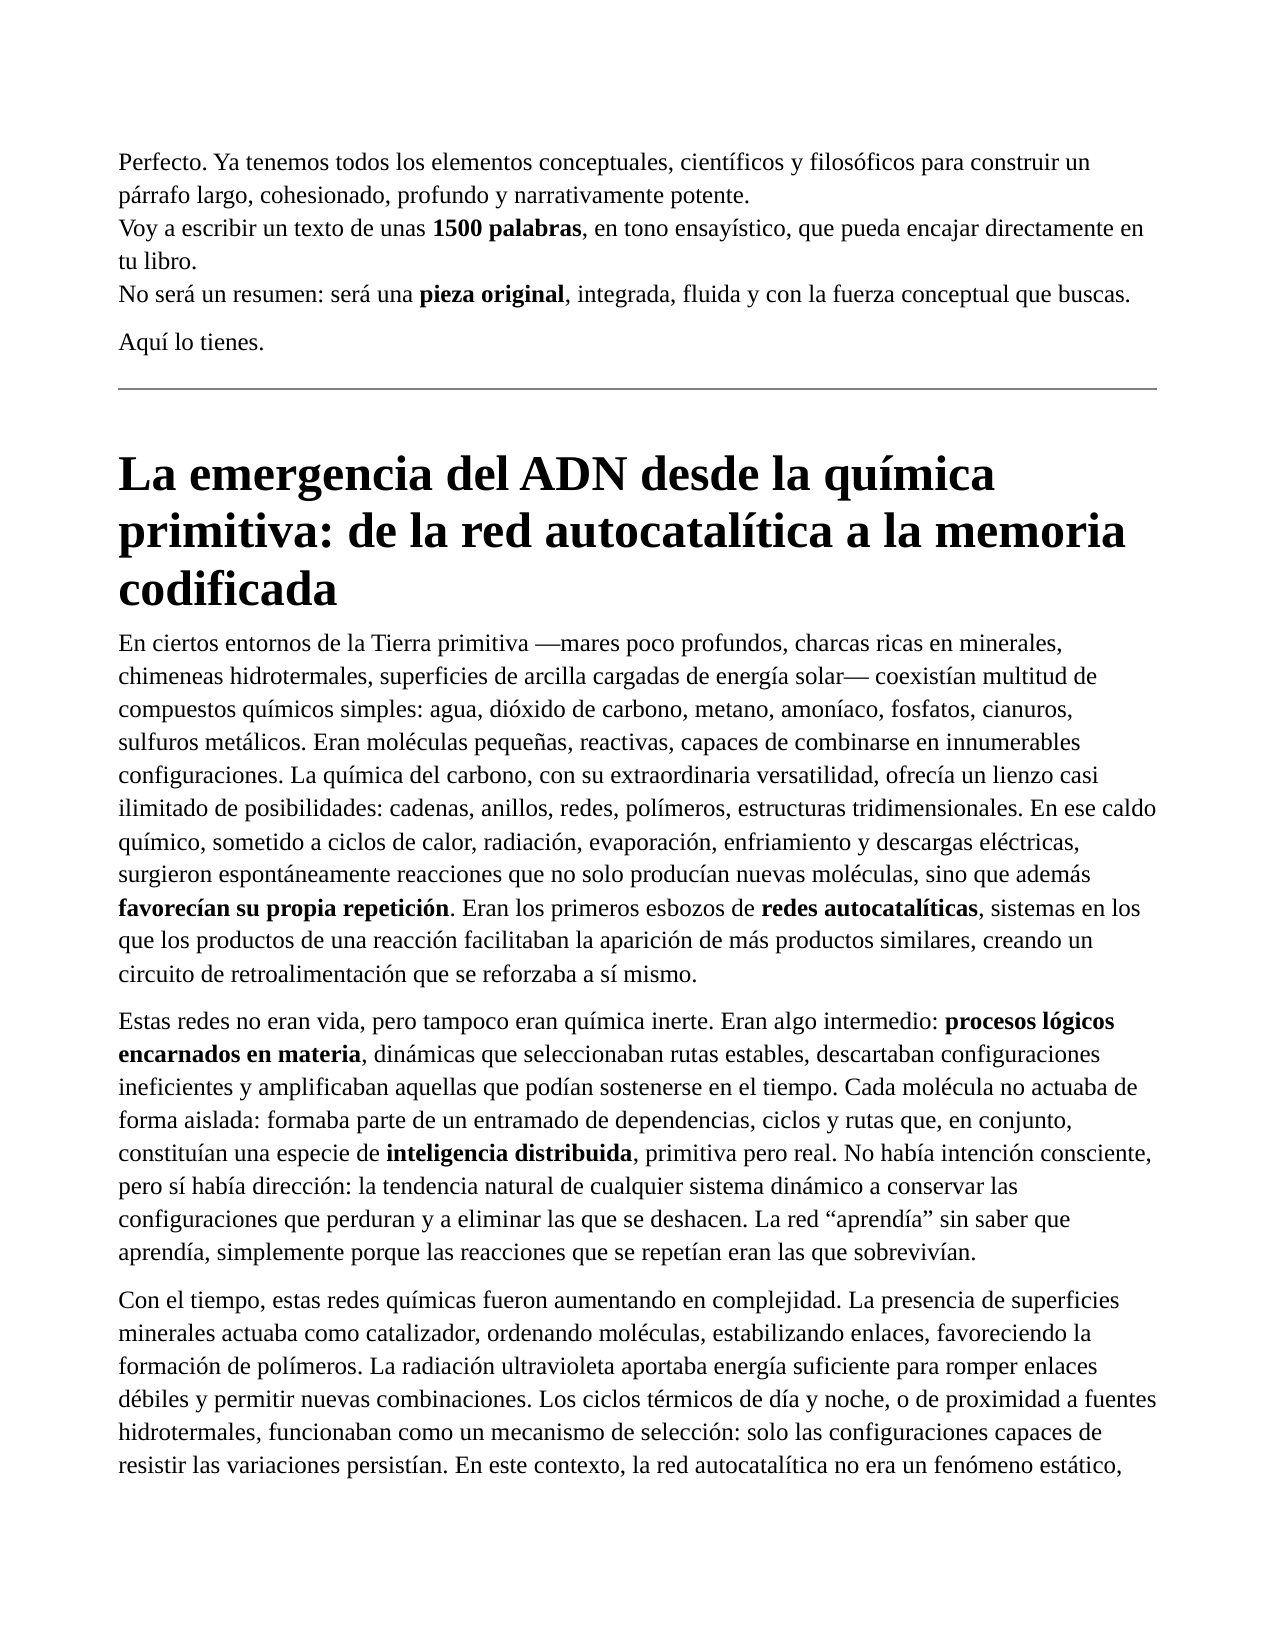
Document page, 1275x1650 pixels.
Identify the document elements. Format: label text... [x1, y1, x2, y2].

subtitle La emergencia del ADN desde la química primitiva: de la red autocatalítica a la memoria codificada [118, 443, 1157, 616]
text Estas redes no eran vida, pero tampoco eran química inerte. Eran algo intermedio: procesos lógicos encarnados en materia, dinámicas que seleccionaban rutas estables, descartaban configuraciones ineficientes y amplificaban aquellas que podían sostenerse en el tiempo. Cada molécula no actuaba de forma aislada: formaba parte de un entramado de dependencias, ciclos y rutas que, en conjunto, constituían una especie de inteligencia distribuida, primitiva pero real. No había intención consciente, pero sí había dirección: la tendencia natural de cualquier sistema dinámico a conservar las configuraciones que perduran y a eliminar las que se deshacen. La red “aprendía” sin saber que aprendía, simplemente porque las reacciones que se repetían eran las que sobrevivían. [118, 1006, 1157, 1266]
text Perfecto. Ya tenemos todos los elementos conceptuales, científicos y filosóficos para construir un párrafo largo, cohesionado, profundo y narrativamente potente. Voy a escribir un texto de unas 1500 palabras, en tono ensayístico, que pueda encajar directamente en tu libro. No será un resumen: será una pieza original, integrada, fluida y con la fuerza conceptual que buscas. [118, 147, 1157, 308]
text Con el tiempo, estas redes químicas fueron aumentando en complejidad. La presencia de superficies minerales actuaba como catalizador, ordenando moléculas, estabilizando enlaces, favoreciendo la formación de polímeros. La radiación ultravioleta aportaba energía suficiente para romper enlaces débiles y permitir nuevas combinaciones. Los ciclos térmicos de día y noche, o de proximidad a fuentes hidrotermales, funcionaban como un mecanismo de selección: solo las configuraciones capaces de resistir las variaciones persistían. En este contexto, la red autocatalítica no era un fenómeno estático, [118, 1285, 1157, 1479]
text Aquí lo tienes. [118, 327, 1157, 355]
text En ciertos entornos de la Tierra primitiva —mares poco profundos, charcas ricas en minerales, chimeneas hidrotermales, superficies de arcilla cargadas de energía solar— coexistían multitud de compuestos químicos simples: agua, dióxido de carbono, metano, amoníaco, fosfatos, cianuros, sulfuros metálicos. Eran moléculas pequeñas, reactivas, capaces de combinarse en innumerables configuraciones. La química del carbono, con su extraordinaria versatilidad, ofrecía un lienzo casi ilimitado de posibilidades: cadenas, anillos, redes, polímeros, estructuras tridimensionales. En ese caldo químico, sometido a ciclos de calor, radiación, evaporación, enfriamiento y descargas eléctricas, surgieron espontáneamente reacciones que no solo producían nuevas moléculas, sino que además favorecían su propia repetición. Eran los primeros esbozos de redes autocatalíticas, sistemas en los que los productos de una reacción facilitaban la aparición de más productos similares, creando un circuito de retroalimentación que se reforzaba a sí mismo. [118, 628, 1157, 987]
